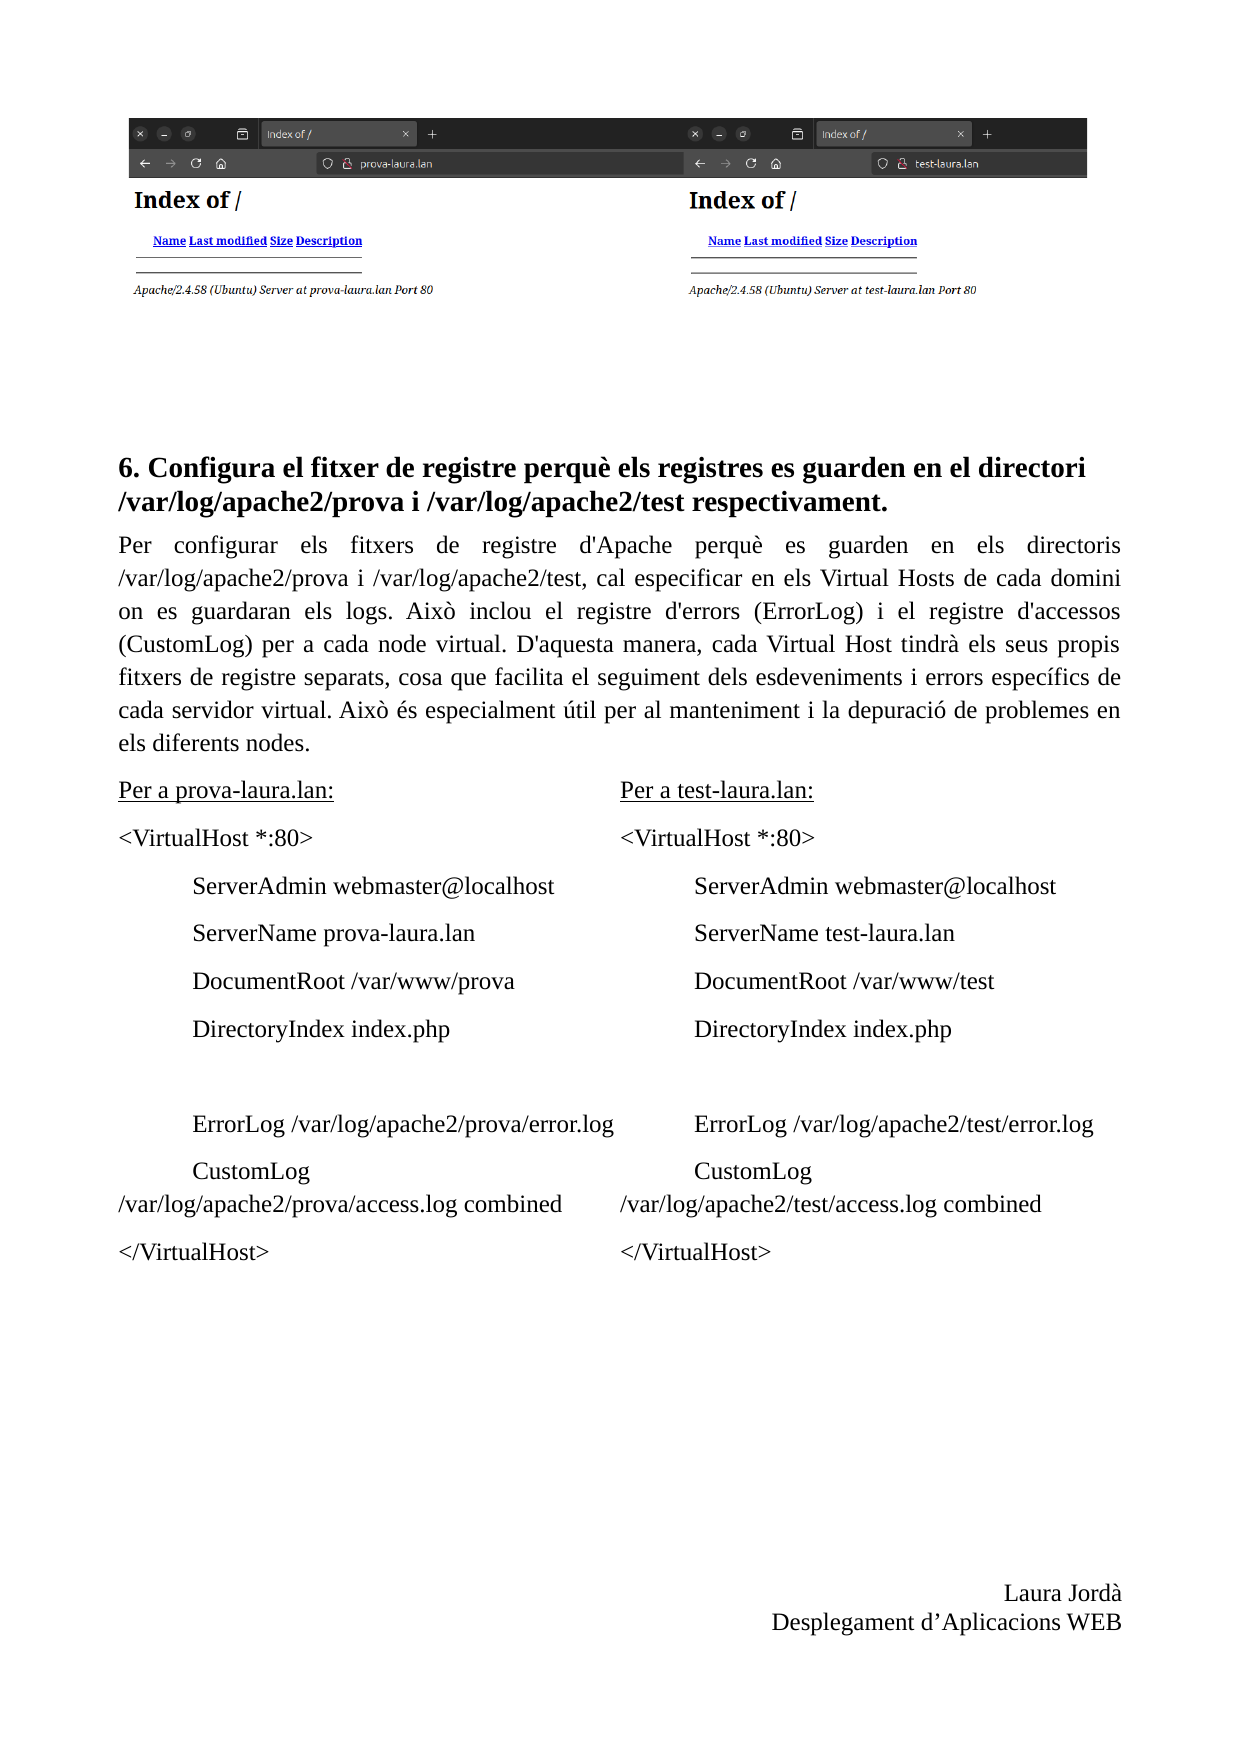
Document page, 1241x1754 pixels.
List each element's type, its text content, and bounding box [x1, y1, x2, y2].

table_header Per a prova-laura.lan: [118, 776, 620, 823]
picture [128, 118, 787, 384]
table_cell <VirtualHost *:80> ServerAdmin webmaster@localhost ServerName test-laura.lan DocumentRoot /var/www/test DirectoryIndex index.php ErrorLog /var/log/apache2/test/error.log CustomLog /var/log/apache2/test/access.log combined </VirtualHost> [620, 823, 1122, 1285]
text Per configurar els fitxers de registre d'Apache perquè es guarden en els directoris /var/log/apache2/prova i /var/log/apache2/test, cal especificar en els Virtual Hosts de cada domini on es guardaran els logs. Això inclou el registre d'errors (ErrorLog) i el registre d'accessos (CustomLog) per a cada node virtual. D'aquesta manera, cada Virtual Host tindrà els seus propis fitxers de registre separats, cosa que facilita el seguiment dels esdeveniments i errors específics de cada servidor virtual. Això és especialment útil per al manteniment i la depuració de problemes en els diferents nodes. [118, 530, 1122, 757]
table_header Per a test-laura.lan: [620, 776, 1122, 823]
table_cell <VirtualHost *:80> ServerAdmin webmaster@localhost ServerName prova-laura.lan DocumentRoot /var/www/prova DirectoryIndex index.php ErrorLog /var/log/apache2/prova/error.log CustomLog /var/log/apache2/prova/access.log combined </VirtualHost> [118, 823, 620, 1285]
subtitle 6. Configura el fitxer de registre perquè els registres es guarden en el directori /var/log/apache2/prova i /var/log/apache2/test respectivament. [118, 450, 1122, 517]
